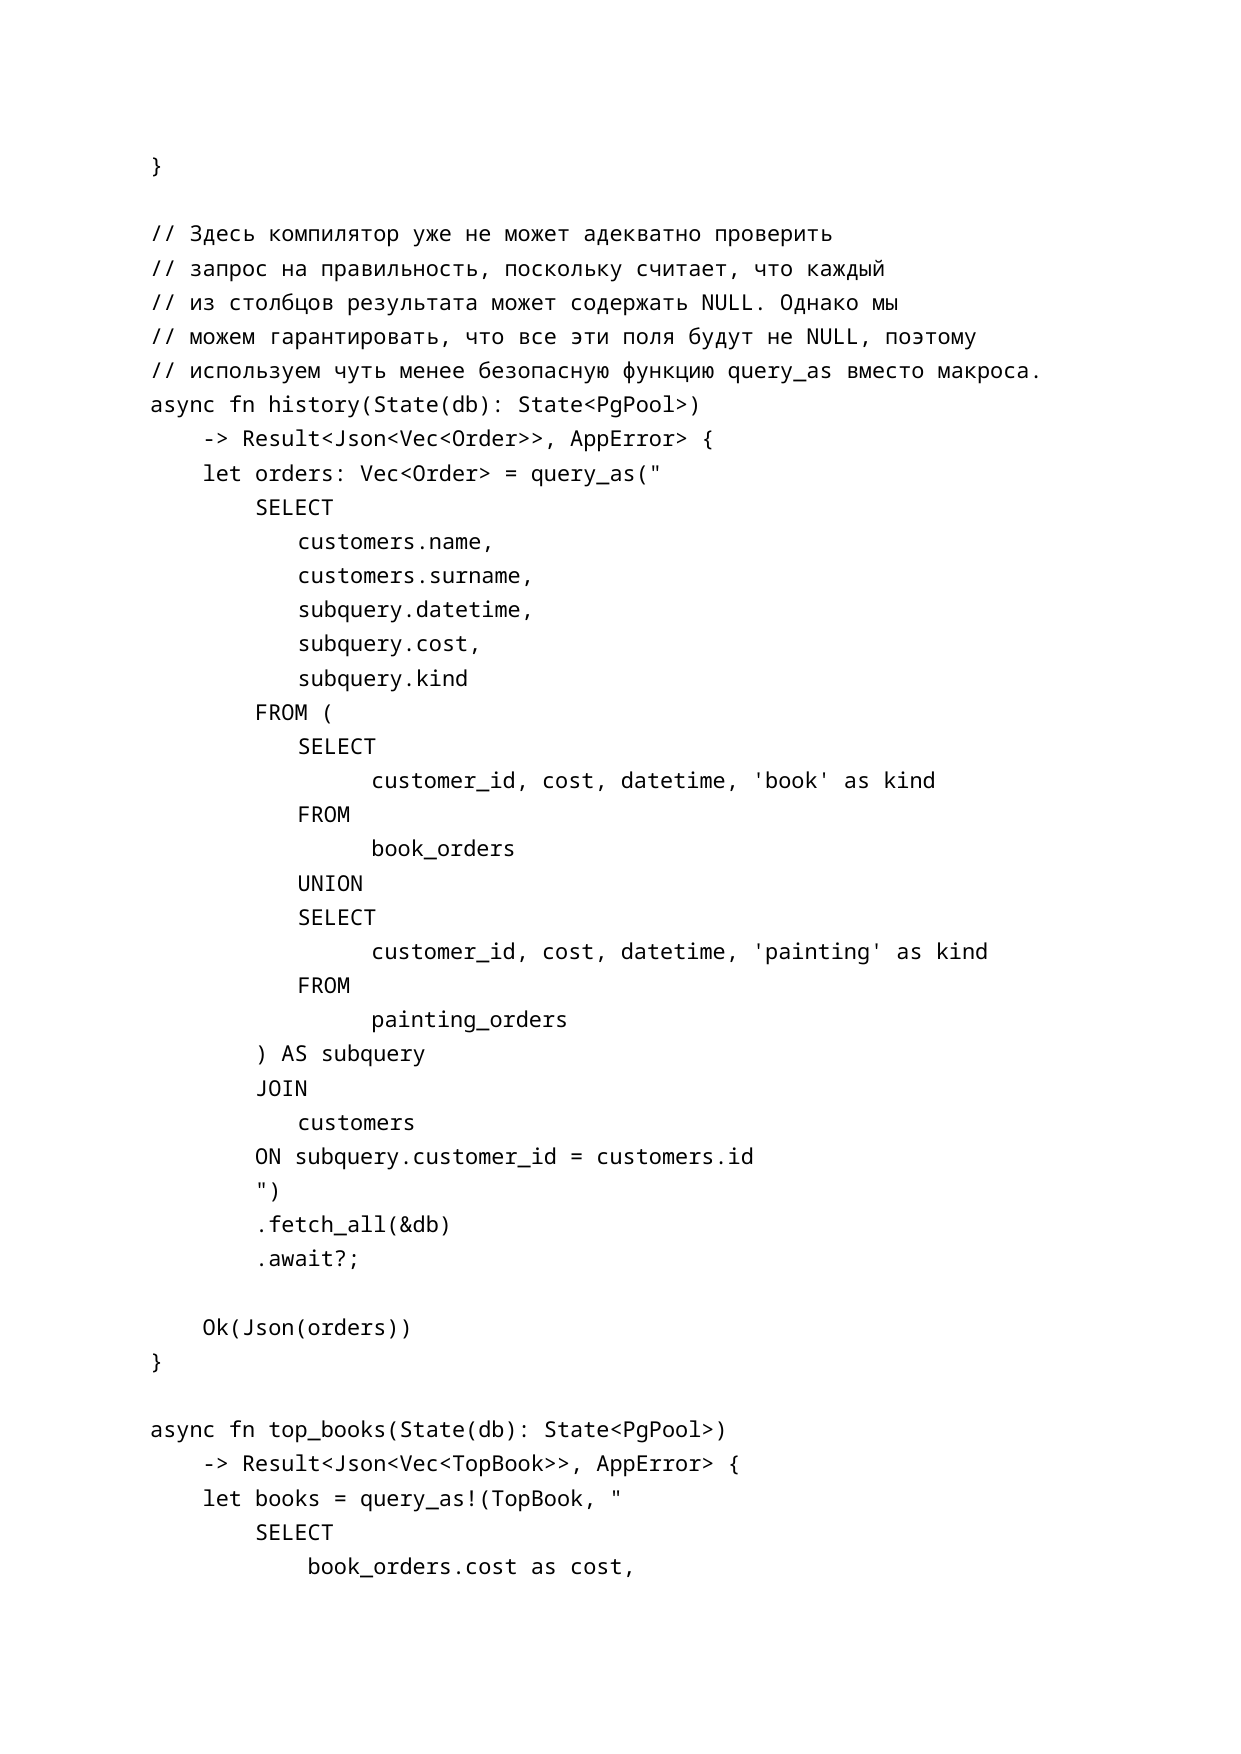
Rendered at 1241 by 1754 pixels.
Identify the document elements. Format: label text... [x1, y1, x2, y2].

text SELECT [150, 1517, 1053, 1546]
text SELECT [150, 492, 1053, 521]
text customers.surname, [150, 560, 1053, 590]
text customers.name, [150, 526, 1053, 556]
text ON subquery.customer_id = customers.id [150, 1141, 1053, 1171]
text FROM ( [150, 697, 1053, 726]
text UNION [150, 867, 1053, 897]
text } [150, 1346, 1053, 1376]
text // используем чуть менее безопасную функцию query_as вместо макроса. [150, 355, 1053, 385]
text let orders: Vec<Order> = query_as(" [150, 457, 1053, 487]
text // можем гарантировать, что все эти поля будут не NULL, поэтому [150, 321, 1053, 351]
text book_orders.cost as cost, [150, 1551, 1053, 1581]
text } [150, 150, 1053, 180]
text subquery.datetime, [150, 594, 1053, 624]
text // из столбцов результата может содержать NULL. Однако мы [150, 287, 1053, 316]
text // запрос на правильность, поскольку считает, что каждый [150, 252, 1053, 282]
text SELECT [150, 902, 1053, 931]
text SELECT [150, 731, 1053, 761]
text JOIN [150, 1072, 1053, 1102]
text book_orders [150, 833, 1053, 863]
text subquery.cost, [150, 628, 1053, 658]
text FROM [150, 970, 1053, 1000]
text .await?; [150, 1243, 1053, 1273]
text painting_orders [150, 1004, 1053, 1034]
text async fn top_books(State(db): State<PgPool>) [150, 1414, 1053, 1444]
text async fn history(State(db): State<PgPool>) [150, 389, 1053, 419]
text -> Result<Json<Vec<Order>>, AppError> { [150, 423, 1053, 453]
text ) AS subquery [150, 1038, 1053, 1068]
text ") [150, 1175, 1053, 1205]
text customers [150, 1107, 1053, 1136]
text -> Result<Json<Vec<TopBook>>, AppError> { [150, 1448, 1053, 1478]
text customer_id, cost, datetime, 'book' as kind [150, 765, 1053, 795]
text subquery.kind [150, 662, 1053, 692]
text Ok(Json(orders)) [150, 1312, 1053, 1341]
text .fetch_all(&db) [150, 1209, 1053, 1239]
text let books = query_as!(TopBook, " [150, 1482, 1053, 1512]
text FROM [150, 799, 1053, 829]
text // Здесь компилятор уже не может адекватно проверить [150, 218, 1053, 248]
text customer_id, cost, datetime, 'painting' as kind [150, 936, 1053, 966]
